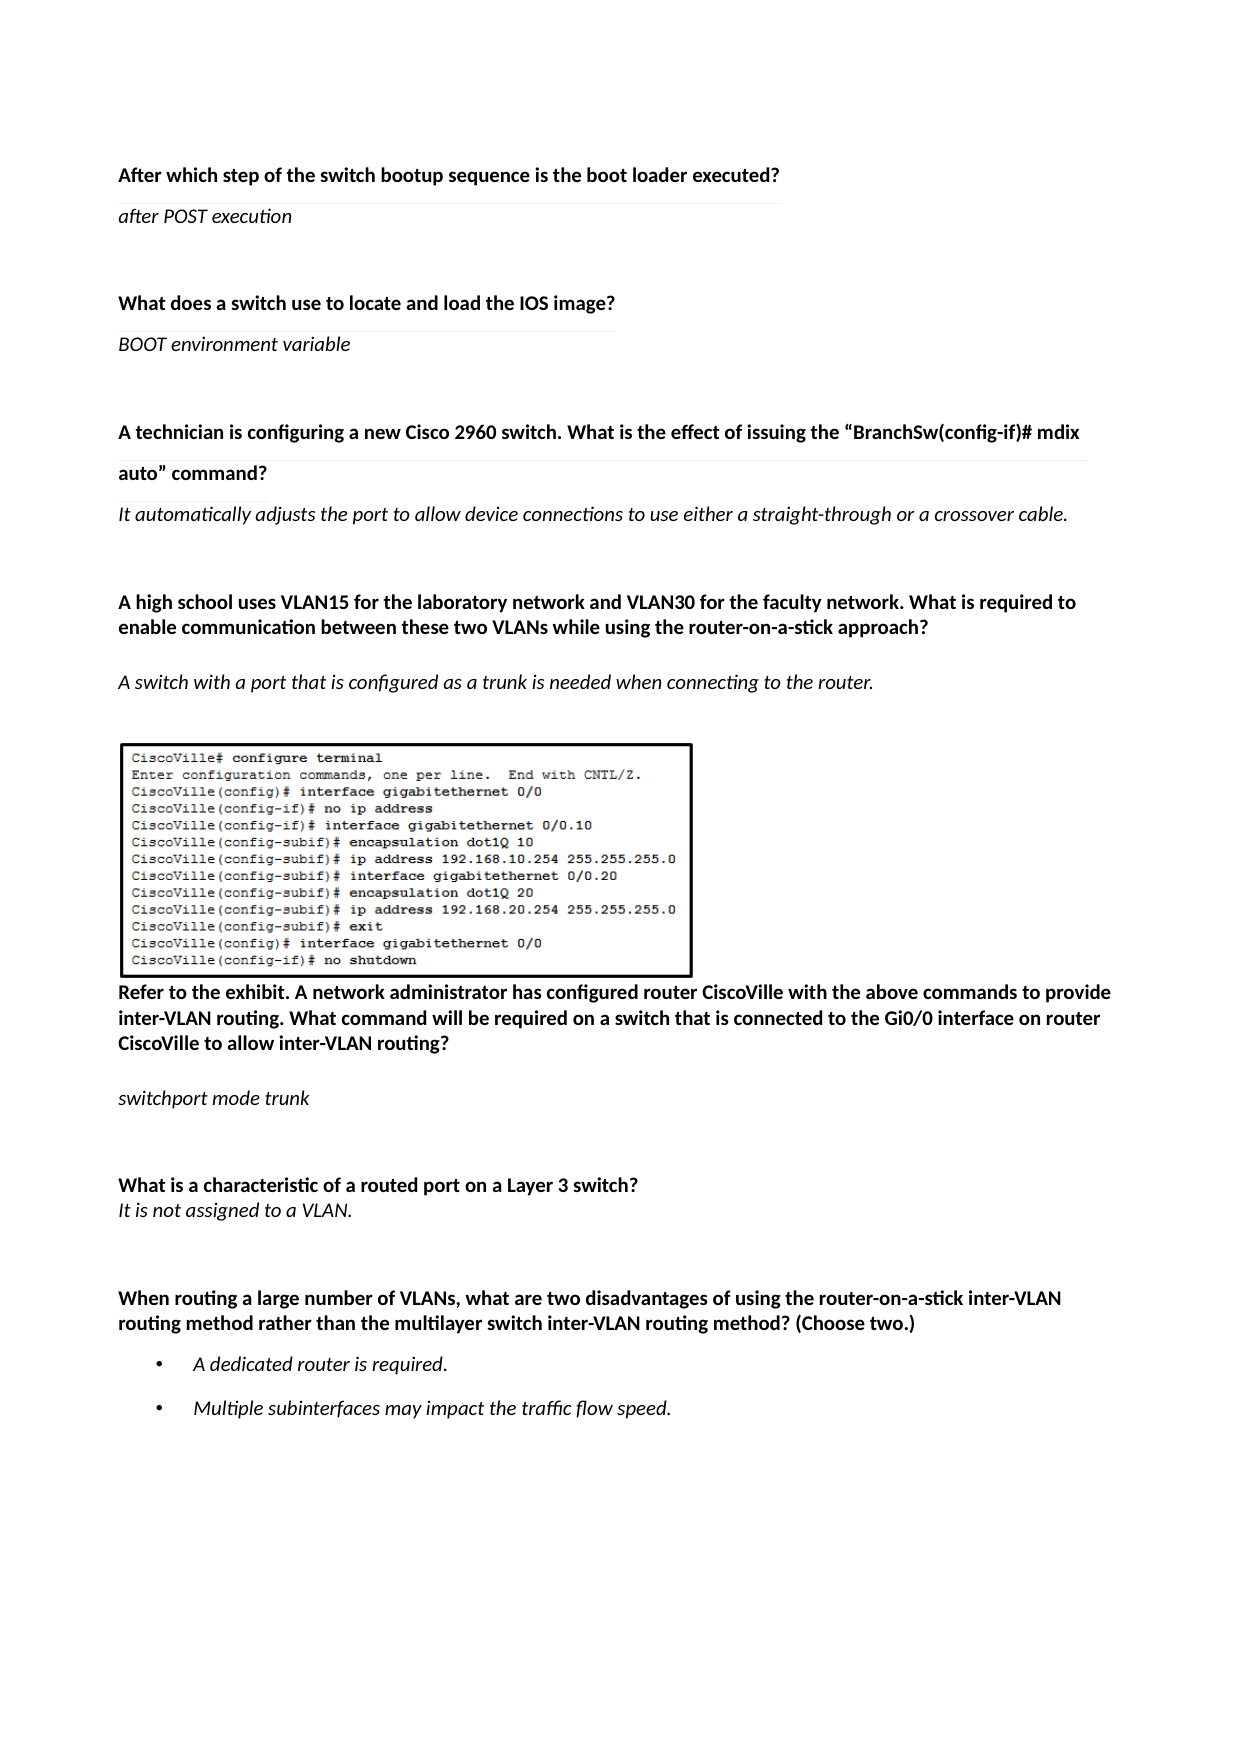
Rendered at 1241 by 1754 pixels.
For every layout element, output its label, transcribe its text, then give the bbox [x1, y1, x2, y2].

text BOOT environment variable [118, 332, 1122, 357]
text switchport mode trunk [118, 1056, 1122, 1110]
text Refer to the exhibit. A network administrator has configured router CiscoVille with the above commands to provide inter-VLAN routing. What command will be required on a switch that is connected to the Gi0/0 interface on router CiscoVille to allow inter-VLAN routing? [118, 742, 1122, 1056]
text It is not assigned to a VLAN. [118, 1198, 1122, 1223]
text A technician is configuring a new Cisco 2960 switch. What is the effect of issuing the “BranchSw(config-if)# mdix auto” command? [118, 419, 1122, 501]
list Multiple subinterfaces may impact the traffic flow speed. [156, 1395, 1122, 1421]
text It automatically adjusts the port to allow device connections to use either a straight-through or a crossover cable. [118, 501, 1122, 527]
text A switch with a port that is configured as a trunk is needed when connecting to the router. [118, 640, 1122, 723]
text A high school uses VLAN15 for the laboratory network and VLAN30 for the faculty network. What is required to enable communication between these two VLANs while using the router-on-a-stick approach? [118, 589, 1122, 640]
picture [118, 741, 697, 980]
text What does a switch use to locate and load the IOS image? [118, 291, 1122, 332]
text When routing a large number of VLANs, what are two disadvantages of using the router-on-a-stick inter-VLAN routing method rather than the multilayer switch inter-VLAN routing method? (Choose two.) [118, 1285, 1122, 1336]
text What is a characteristic of a routed port on a Layer 3 switch? [118, 1172, 1122, 1198]
text After which step of the switch bootup sequence is the boot loader executed? [118, 162, 1122, 203]
text after POST execution [118, 203, 1122, 228]
list A dedicated router is required. [156, 1352, 1122, 1377]
